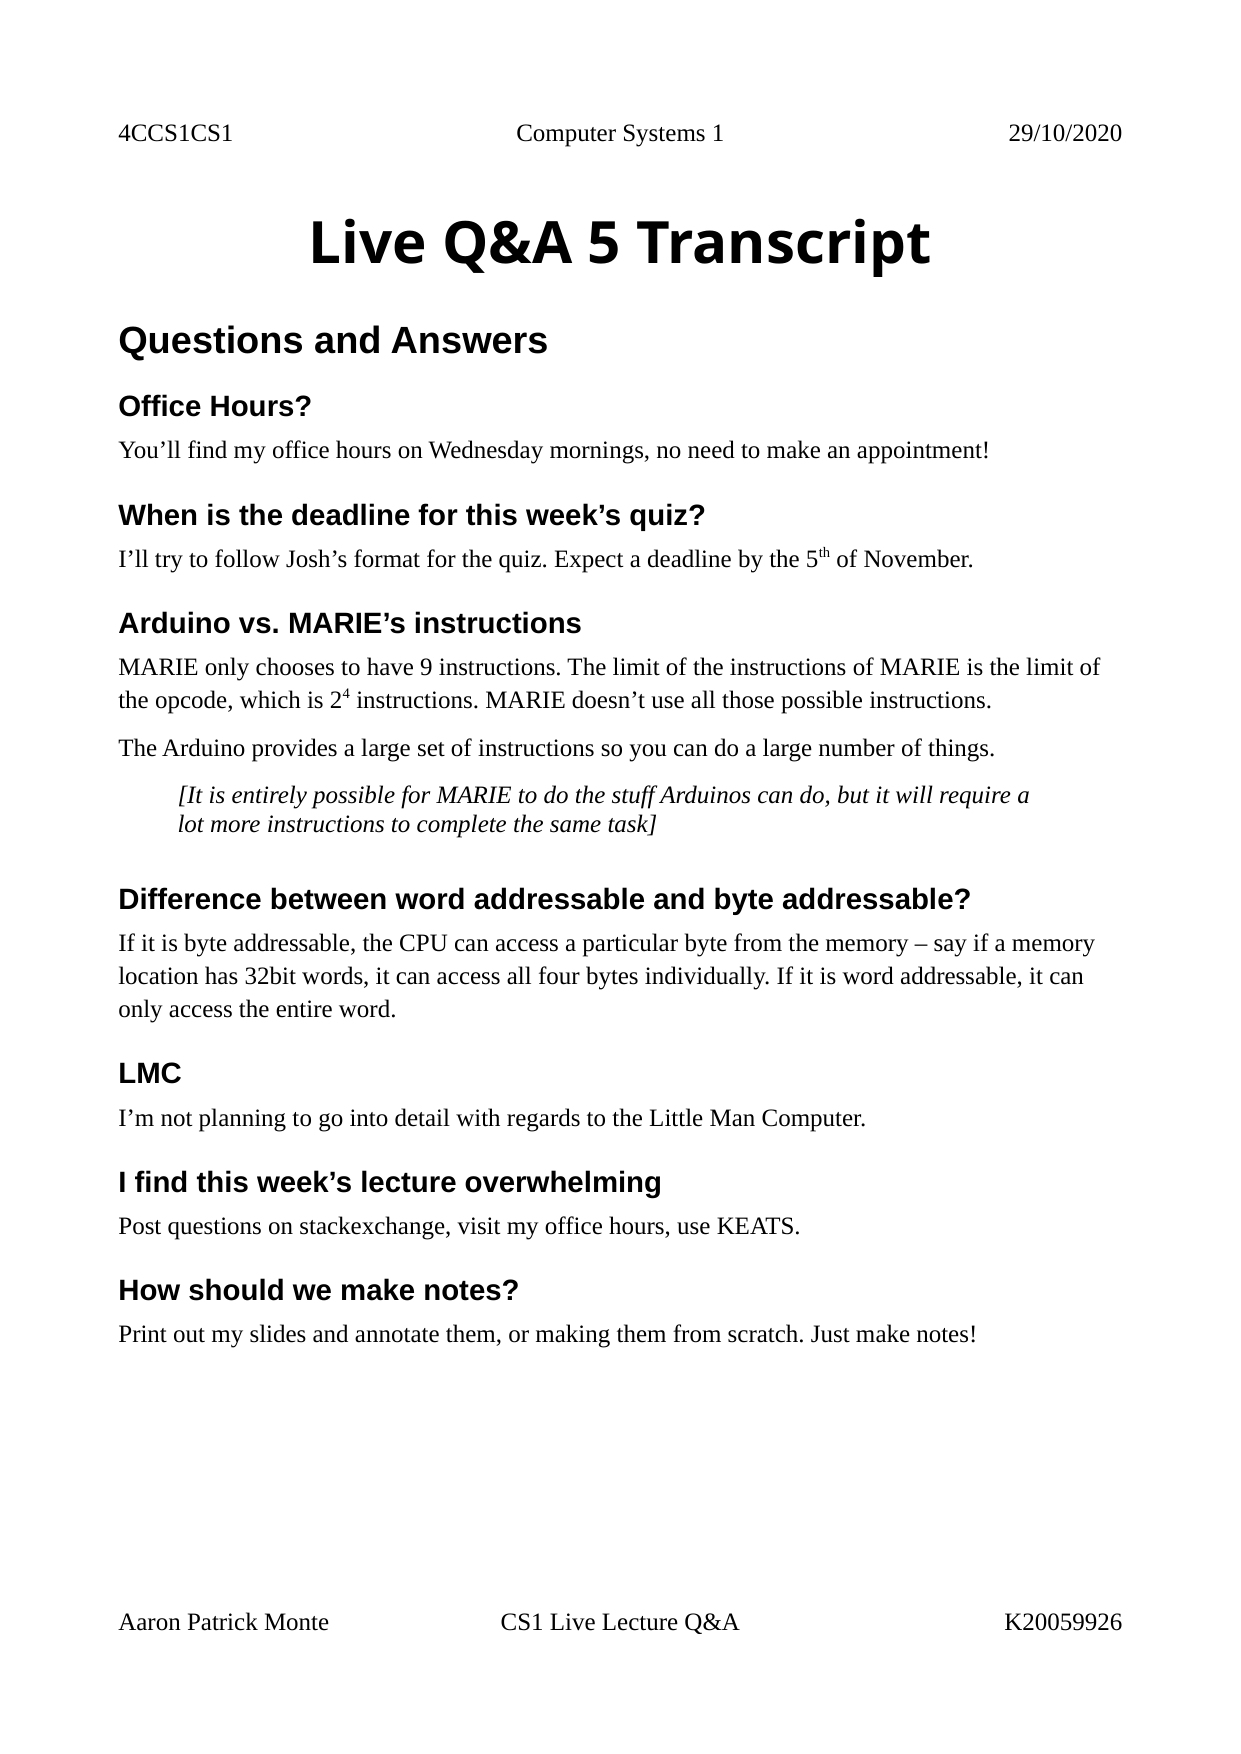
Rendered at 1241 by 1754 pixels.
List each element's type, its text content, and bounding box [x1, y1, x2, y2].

text You’ll find my office hours on Wednesday mornings, no need to make an appointment! [118, 435, 1122, 464]
subtitle When is the deadline for this week’s quiz? [118, 497, 1122, 531]
text I’ll try to follow Josh’s format for the quiz. Expect a deadline by the 5th of November. [118, 544, 1122, 572]
text Post questions on stackexchange, visit my office hours, use KEATS. [118, 1211, 1122, 1240]
text I’m not planning to go into detail with regards to the Little Man Computer. [118, 1103, 1122, 1131]
subtitle LMC [118, 1056, 1122, 1090]
text Print out my slides and annotate them, or making them from scratch. Just make notes! [118, 1319, 1122, 1348]
text The Arduino provides a large set of instructions so you can do a large number of things. [118, 733, 1122, 762]
subtitle Questions and Answers [118, 318, 1122, 362]
text [It is entirely possible for MARIE to do the stuff Arduinos can do, but it will require a lot more instructions to complete the same task] [177, 780, 1063, 838]
subtitle Arduino vs. MARIE’s instructions [118, 606, 1122, 640]
subtitle How should we make notes? [118, 1273, 1122, 1307]
subtitle Difference between word addressable and byte addressable? [118, 882, 1122, 916]
text If it is byte addressable, the CPU can access a particular byte from the memory – say if a memory location has 32bit words, it can access all four bytes individually. If it is word addressable, it can only access the entire word. [118, 928, 1122, 1023]
text MARIE only chooses to have 9 instructions. The limit of the instructions of MARIE is the limit of the opcode, which is 24 instructions. MARIE doesn’t use all those possible instructions. [118, 652, 1122, 714]
subtitle Office Hours? [118, 389, 1122, 423]
title Live Q&A 5 Transcript [118, 201, 1122, 281]
subtitle I find this week’s lecture overwhelming [118, 1165, 1122, 1199]
